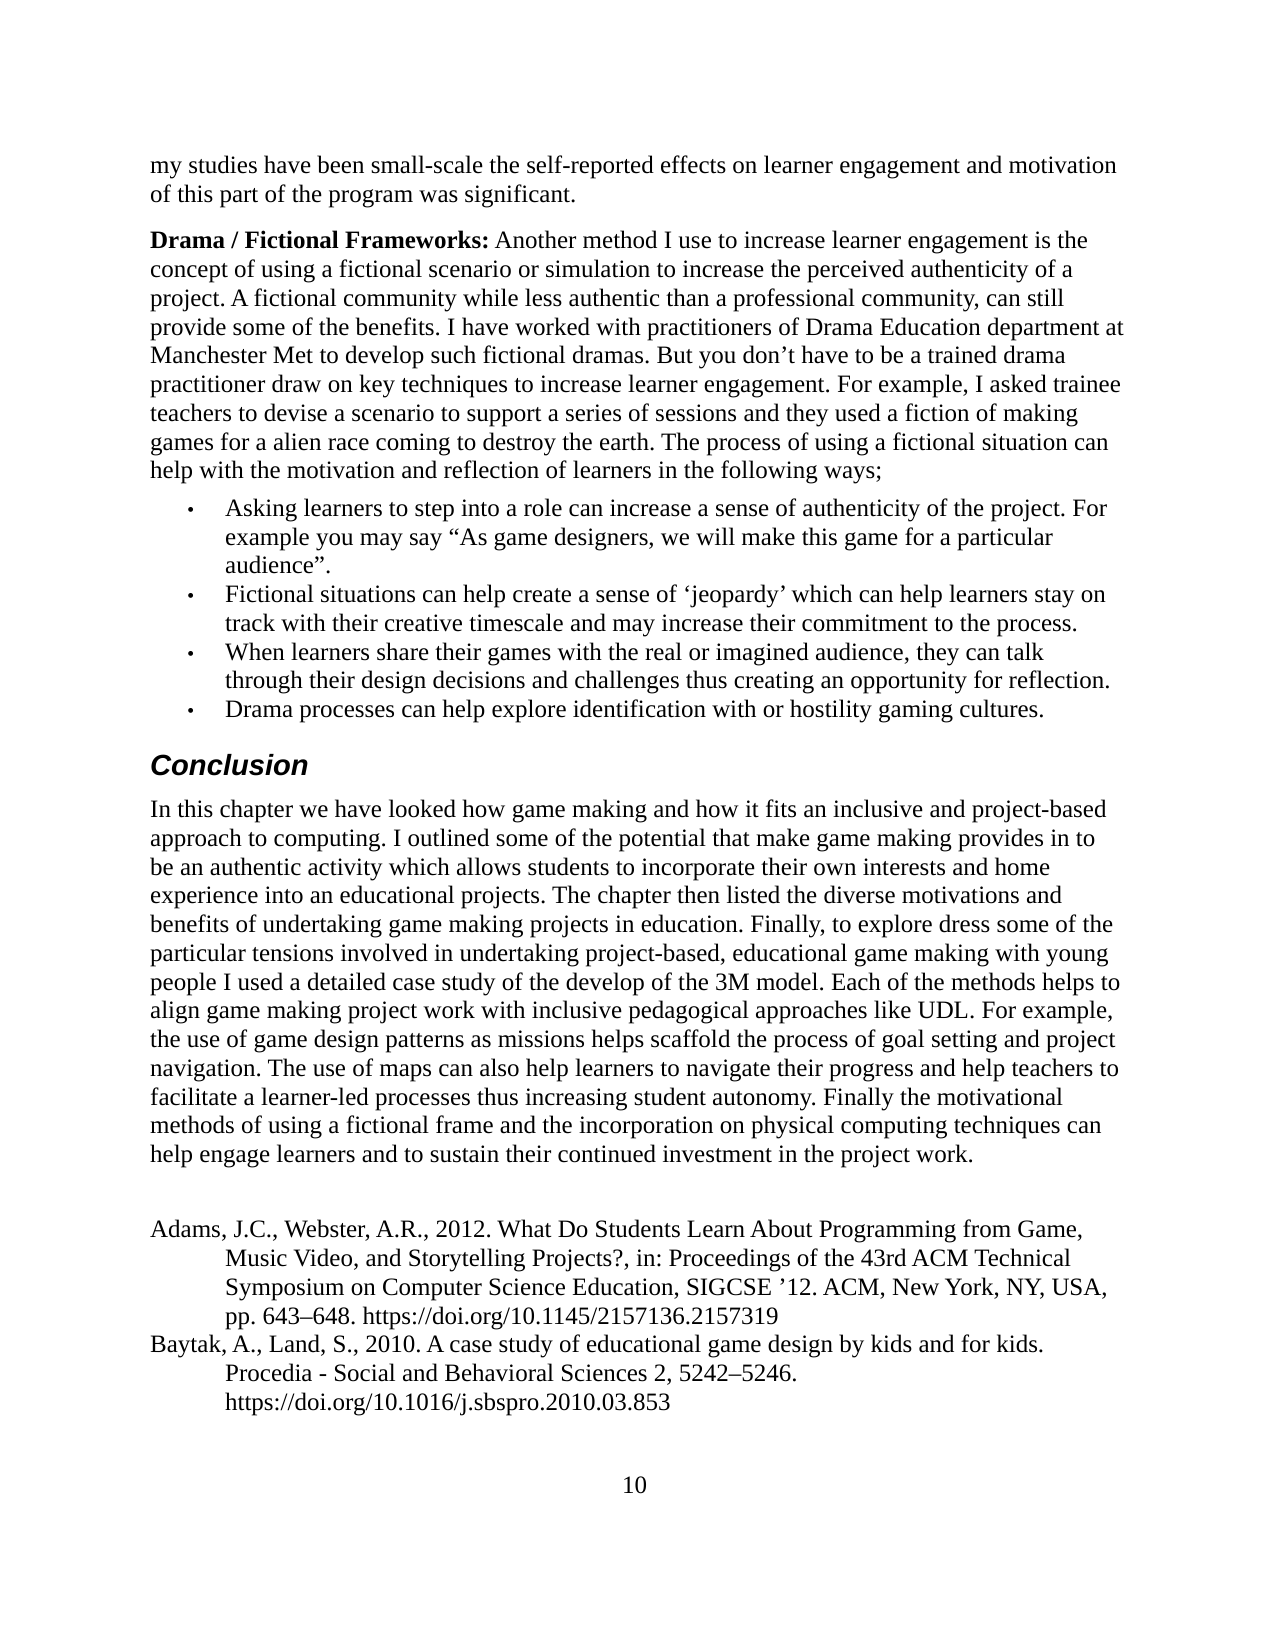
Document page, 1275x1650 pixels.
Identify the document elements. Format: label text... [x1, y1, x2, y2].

list Asking learners to step into a role can increase a sense of authenticity of the project. For example you may say “As game designers, we will make this game for a particular audience”. [187, 493, 1125, 579]
text Baytak, A., Land, S., 2010. A case study of educational game design by kids and for kids. Procedia - Social and Behavioral Sciences 2, 5242–5246. https://doi.org/10.1016/j.sbspro.2010.03.853 [150, 1329, 1125, 1416]
text Drama / Fictional Frameworks: Another method I use to increase learner engagement is the concept of using a fictional scenario or simulation to increase the perceived authenticity of a project. A fictional community while less authentic than a professional community, can still provide some of the benefits. I have worked with practitioners of Drama Education department at Manchester Met to develop such fictional dramas. But you don’t have to be a trained drama practitioner draw on key techniques to increase learner engagement. For example, I asked trainee teachers to devise a scenario to support a series of sessions and they used a fiction of making games for a alien race coming to destroy the earth. The process of using a fictional situation can help with the motivation and reflection of learners in the following ways; [150, 225, 1125, 484]
text Adams, J.C., Webster, A.R., 2012. What Do Students Learn About Programming from Game, Music Video, and Storytelling Projects?, in: Proceedings of the 43rd ACM Technical Symposium on Computer Science Education, SIGCSE ’12. ACM, New York, NY, USA, pp. 643–648. https://doi.org/10.1145/2157136.2157319 [150, 1214, 1125, 1329]
text In this chapter we have looked how game making and how it fits an inclusive and project-based approach to computing. I outlined some of the potential that make game making provides in to be an authentic activity which allows students to incorporate their own interests and home experience into an educational projects. The chapter then listed the diverse motivations and benefits of undertaking game making projects in education. Finally, to explore dress some of the particular tensions involved in undertaking project-based, educational game making with young people I used a detailed case study of the develop of the 3M model. Each of the methods helps to align game making project work with inclusive pedagogical approaches like UDL. For example, the use of game design patterns as missions helps scaffold the process of goal setting and project navigation. The use of maps can also help learners to navigate their progress and help teachers to facilitate a learner-led processes thus increasing student autonomy. Finally the motivational methods of using a fictional frame and the incorporation on physical computing techniques can help engage learners and to sustain their continued investment in the project work. [150, 794, 1125, 1168]
list When learners share their games with the real or imagined audience, they can talk through their design decisions and challenges thus creating an opportunity for reflection. [187, 637, 1125, 694]
list Fictional situations can help create a sense of ‘jeopardy’ which can help learners stay on track with their creative timescale and may increase their commitment to the process. [187, 579, 1125, 637]
text my studies have been small-scale the self-reported effects on learner engagement and motivation of this part of the program was significant. [150, 150, 1125, 207]
subtitle Conclusion [150, 748, 1125, 782]
list Drama processes can help explore identification with or hostility gaming cultures. [187, 694, 1125, 723]
